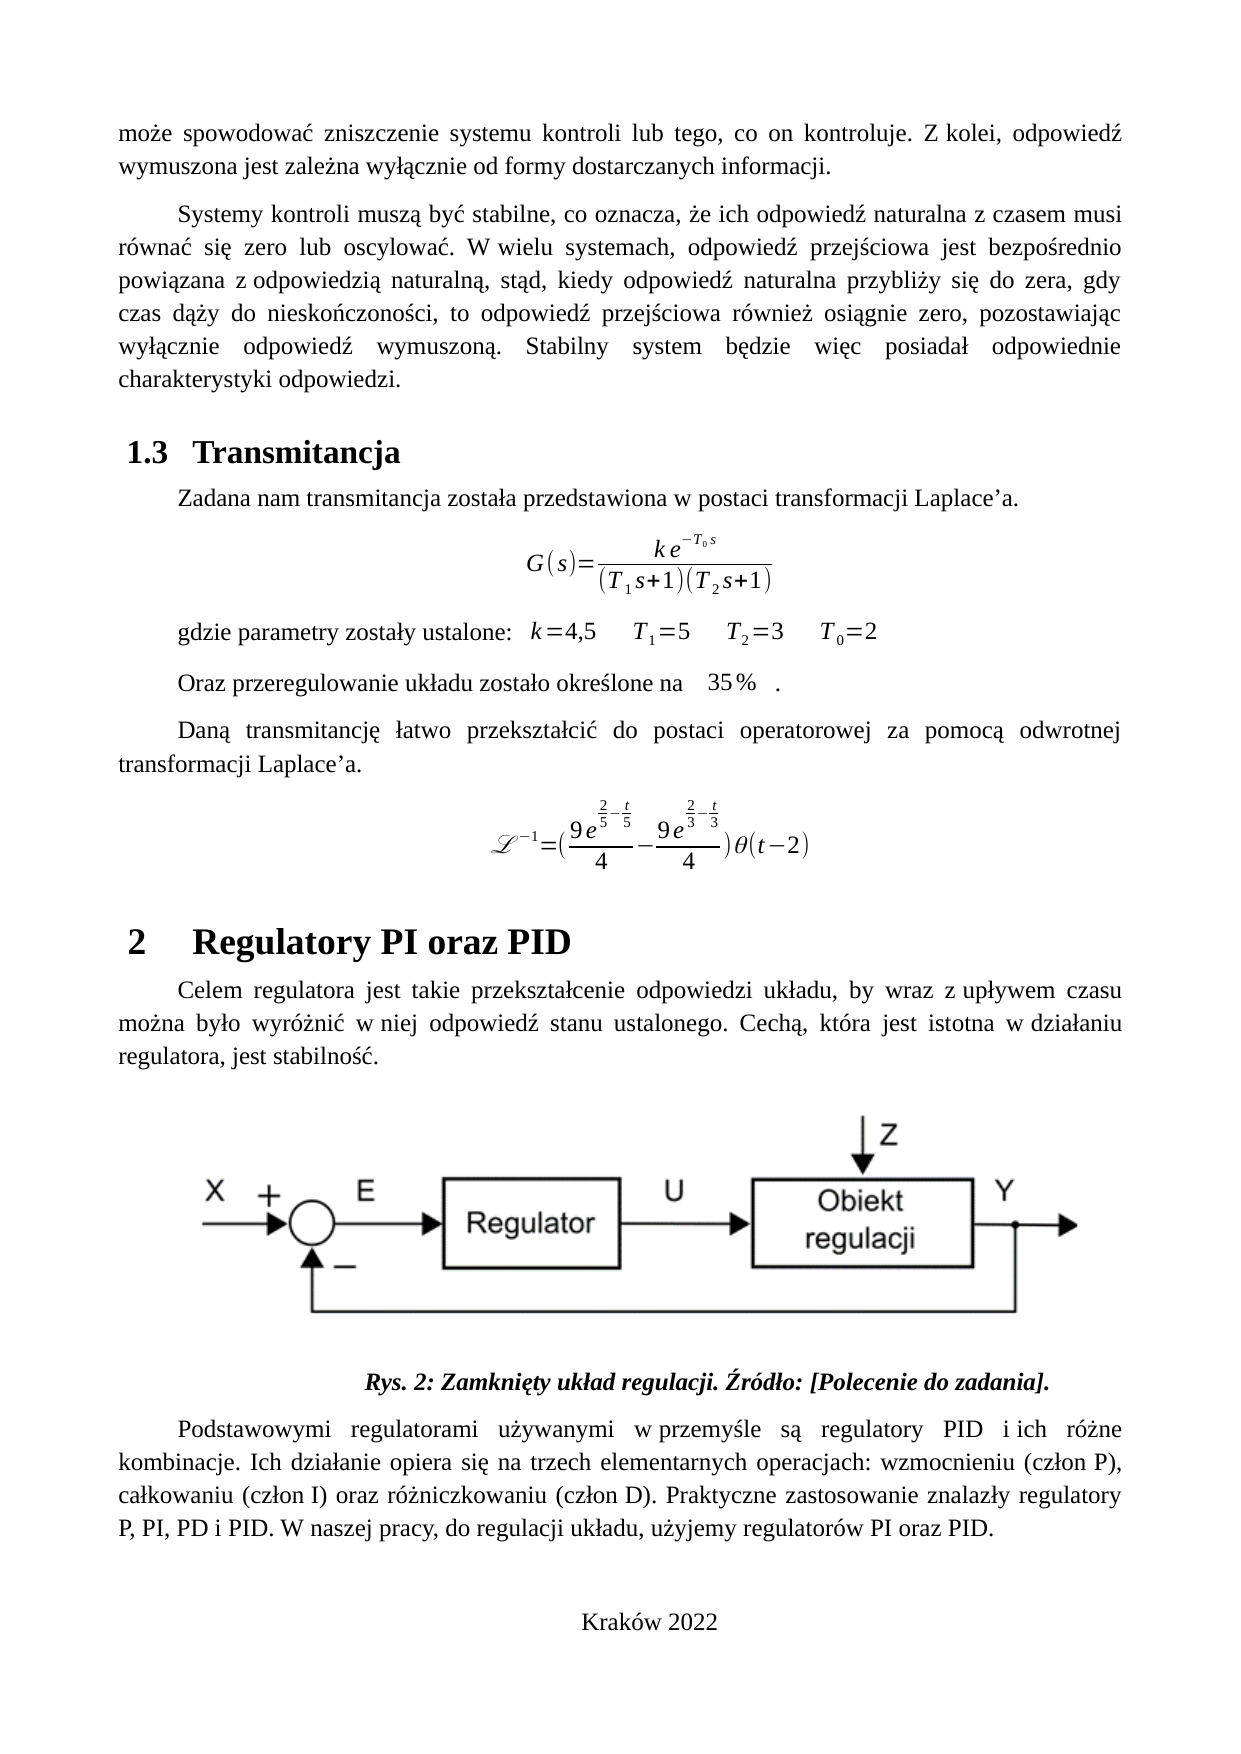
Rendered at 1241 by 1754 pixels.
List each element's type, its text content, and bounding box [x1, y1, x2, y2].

text Oraz przeregulowanie układu zostało określone na . [118, 668, 1122, 697]
subtitle Transmitancja [118, 432, 1122, 471]
text Zadana nam transmitancja została przedstawiona w postaci transformacji Laplace’a. [118, 483, 1122, 512]
text Podstawowymi regulatorami używanymi w przemyśle są regulatory PID i ich różne kombinacje. Ich działanie opiera się na trzech elementarnych operacjach: wzmocnieniu (człon P), całkowaniu (człon I) oraz różniczkowaniu (człon D). Praktyczne zastosowanie znalazły regulatory P, PI, PD i PID. W naszej pracy, do regulacji układu, użyjemy regulatorów PI oraz PID. [118, 1414, 1122, 1542]
text Celem regulatora jest takie przekształcenie odpowiedzi układu, by wraz z upływem czasu można było wyróżnić w niej odpowiedź stanu ustalonego. Cechą, która jest istotna w działaniu regulatora, jest stabilność. [118, 975, 1122, 1070]
text gdzie parametry zostały ustalone: [118, 617, 1122, 649]
text Systemy kontroli muszą być stabilne, co oznacza, że ich odpowiedź naturalna z czasem musi równać się zero lub oscylować. W wielu systemach, odpowiedź przejściowa jest bezpośrednio powiązana z odpowiedzią naturalną, stąd, kiedy odpowiedź naturalna przybliży się do zera, gdy czas dąży do nieskończoności, to odpowiedź przejściowa również osiągnie zero, pozostawiając wyłącznie odpowiedź wymuszoną. Stabilny system będzie więc posiadał odpowiednie charakterystyki odpowiedzi. [118, 199, 1122, 393]
picture [177, 1101, 1182, 1367]
text Rys. 2: Zamknięty układ regulacji. Źródło: [Polecenie do zadania]. [177, 1367, 1181, 1396]
text Daną transmitancję łatwo przekształcić do postaci operatorowej za pomocą odwrotnej transformacji Laplace’a. [118, 716, 1122, 777]
text może spowodować zniszczenie systemu kontroli lub tego, co on kontroluje. Z kolei, odpowiedź wymuszona jest zależna wyłącznie od formy dostarczanych informacji. [118, 118, 1122, 180]
subtitle Regulatory PI oraz PID [118, 919, 1122, 963]
